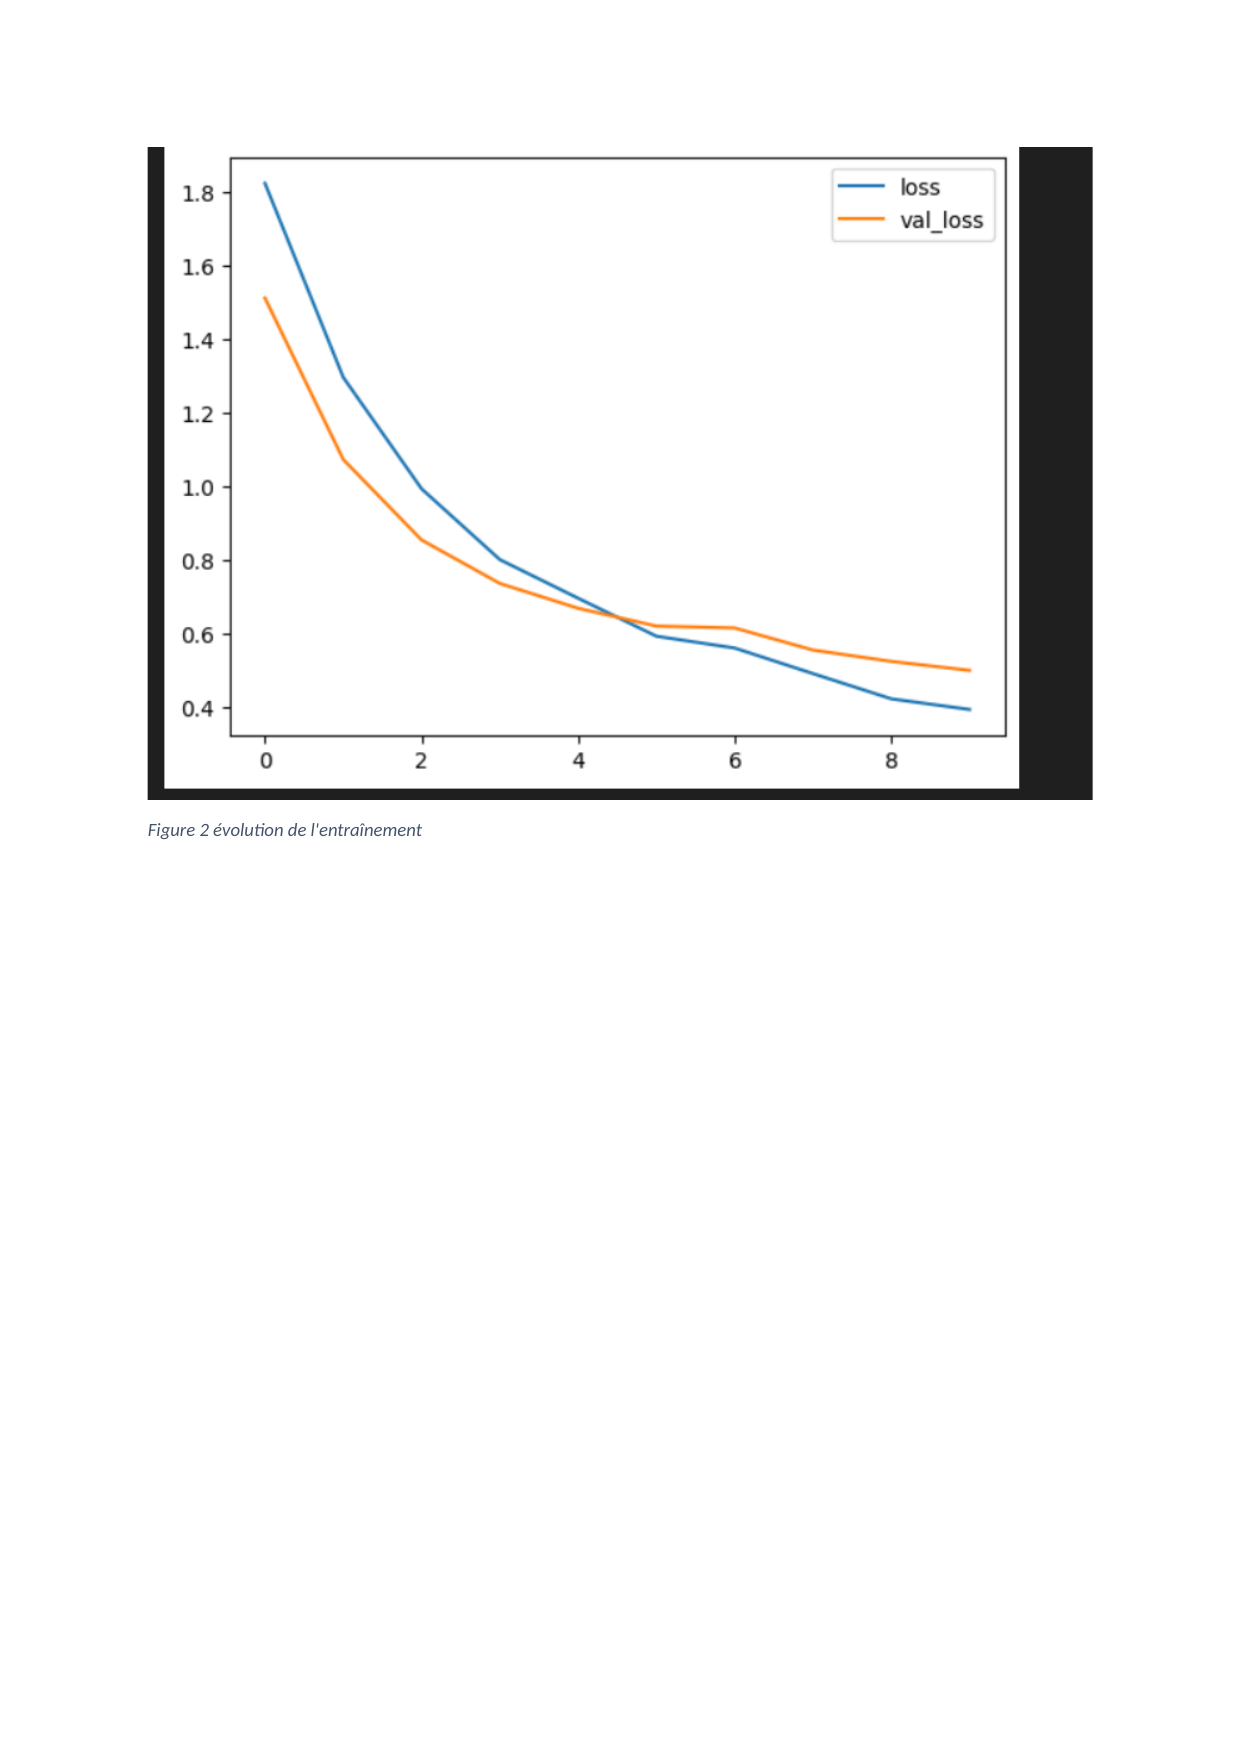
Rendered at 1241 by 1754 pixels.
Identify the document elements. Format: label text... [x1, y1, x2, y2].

text Figure 2 évolution de l'entraînement [148, 818, 1093, 841]
